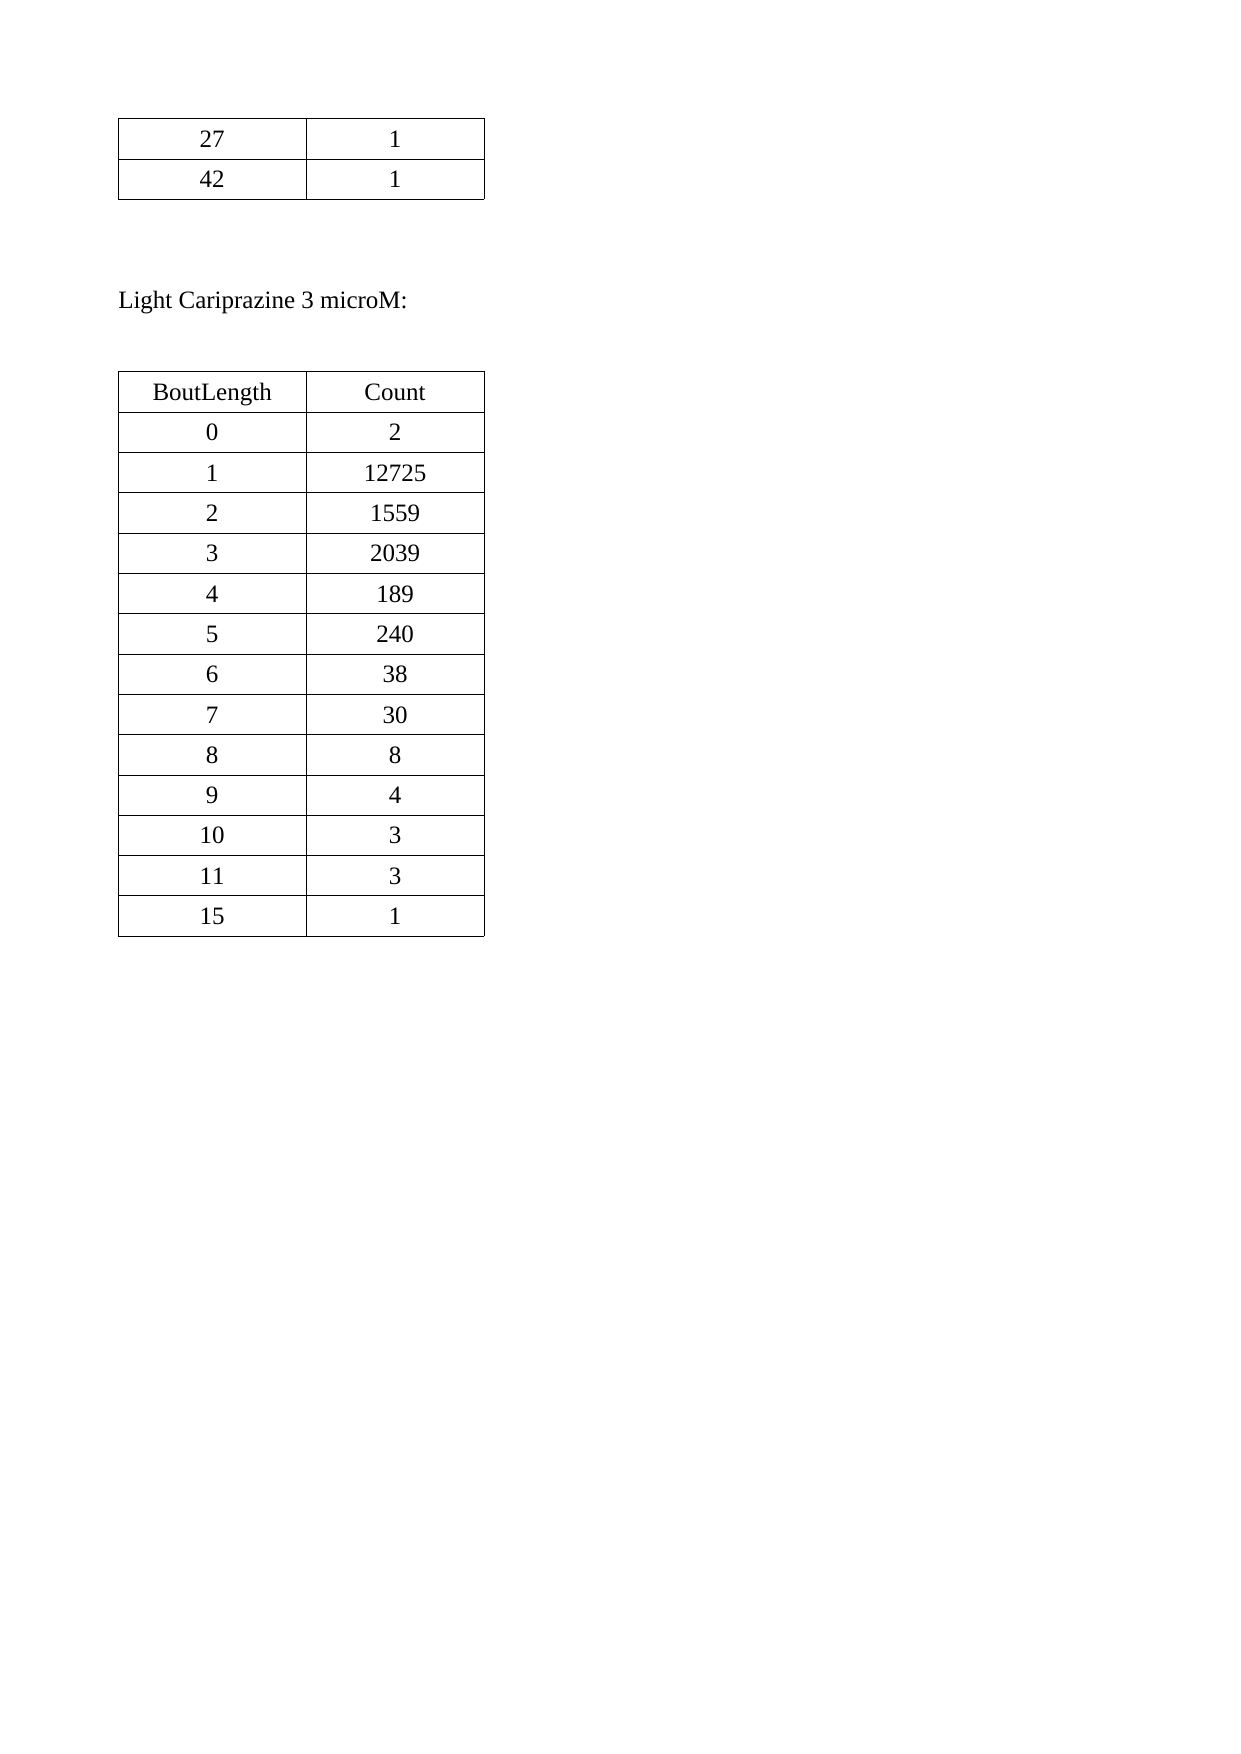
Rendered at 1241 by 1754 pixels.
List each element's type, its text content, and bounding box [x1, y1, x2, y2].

table_cell 12725 [307, 453, 484, 492]
table_cell 1 [307, 896, 484, 936]
table_cell 3 [307, 856, 484, 895]
table_cell 2 [307, 413, 484, 452]
table_cell 1 [307, 119, 484, 158]
table_cell 1 [119, 453, 306, 492]
table_cell 8 [119, 735, 306, 774]
table_cell 10 [119, 816, 306, 855]
table_header Count [307, 372, 484, 412]
table_cell 1 [307, 160, 484, 199]
table_cell 15 [119, 896, 306, 936]
table_cell 3 [119, 534, 306, 573]
table_cell 6 [119, 655, 306, 694]
table_cell 30 [307, 695, 484, 734]
table_cell 3 [307, 816, 484, 855]
table_cell 11 [119, 856, 306, 895]
table_header BoutLength [119, 372, 306, 412]
table_cell 4 [307, 776, 484, 815]
table_cell 240 [307, 614, 484, 653]
table_cell 7 [119, 695, 306, 734]
table_cell 189 [307, 574, 484, 613]
table_cell 2039 [307, 534, 484, 573]
table_cell 4 [119, 574, 306, 613]
table_cell 5 [119, 614, 306, 653]
table_cell 1559 [307, 493, 484, 533]
table_cell 42 [119, 160, 306, 199]
table_cell 8 [307, 735, 484, 774]
table_cell 2 [119, 493, 306, 533]
table_cell 27 [119, 119, 306, 158]
text Light Cariprazine 3 microM: [118, 285, 1122, 314]
table_cell 0 [119, 413, 306, 452]
table_cell 9 [119, 776, 306, 815]
table_cell 38 [307, 655, 484, 694]
